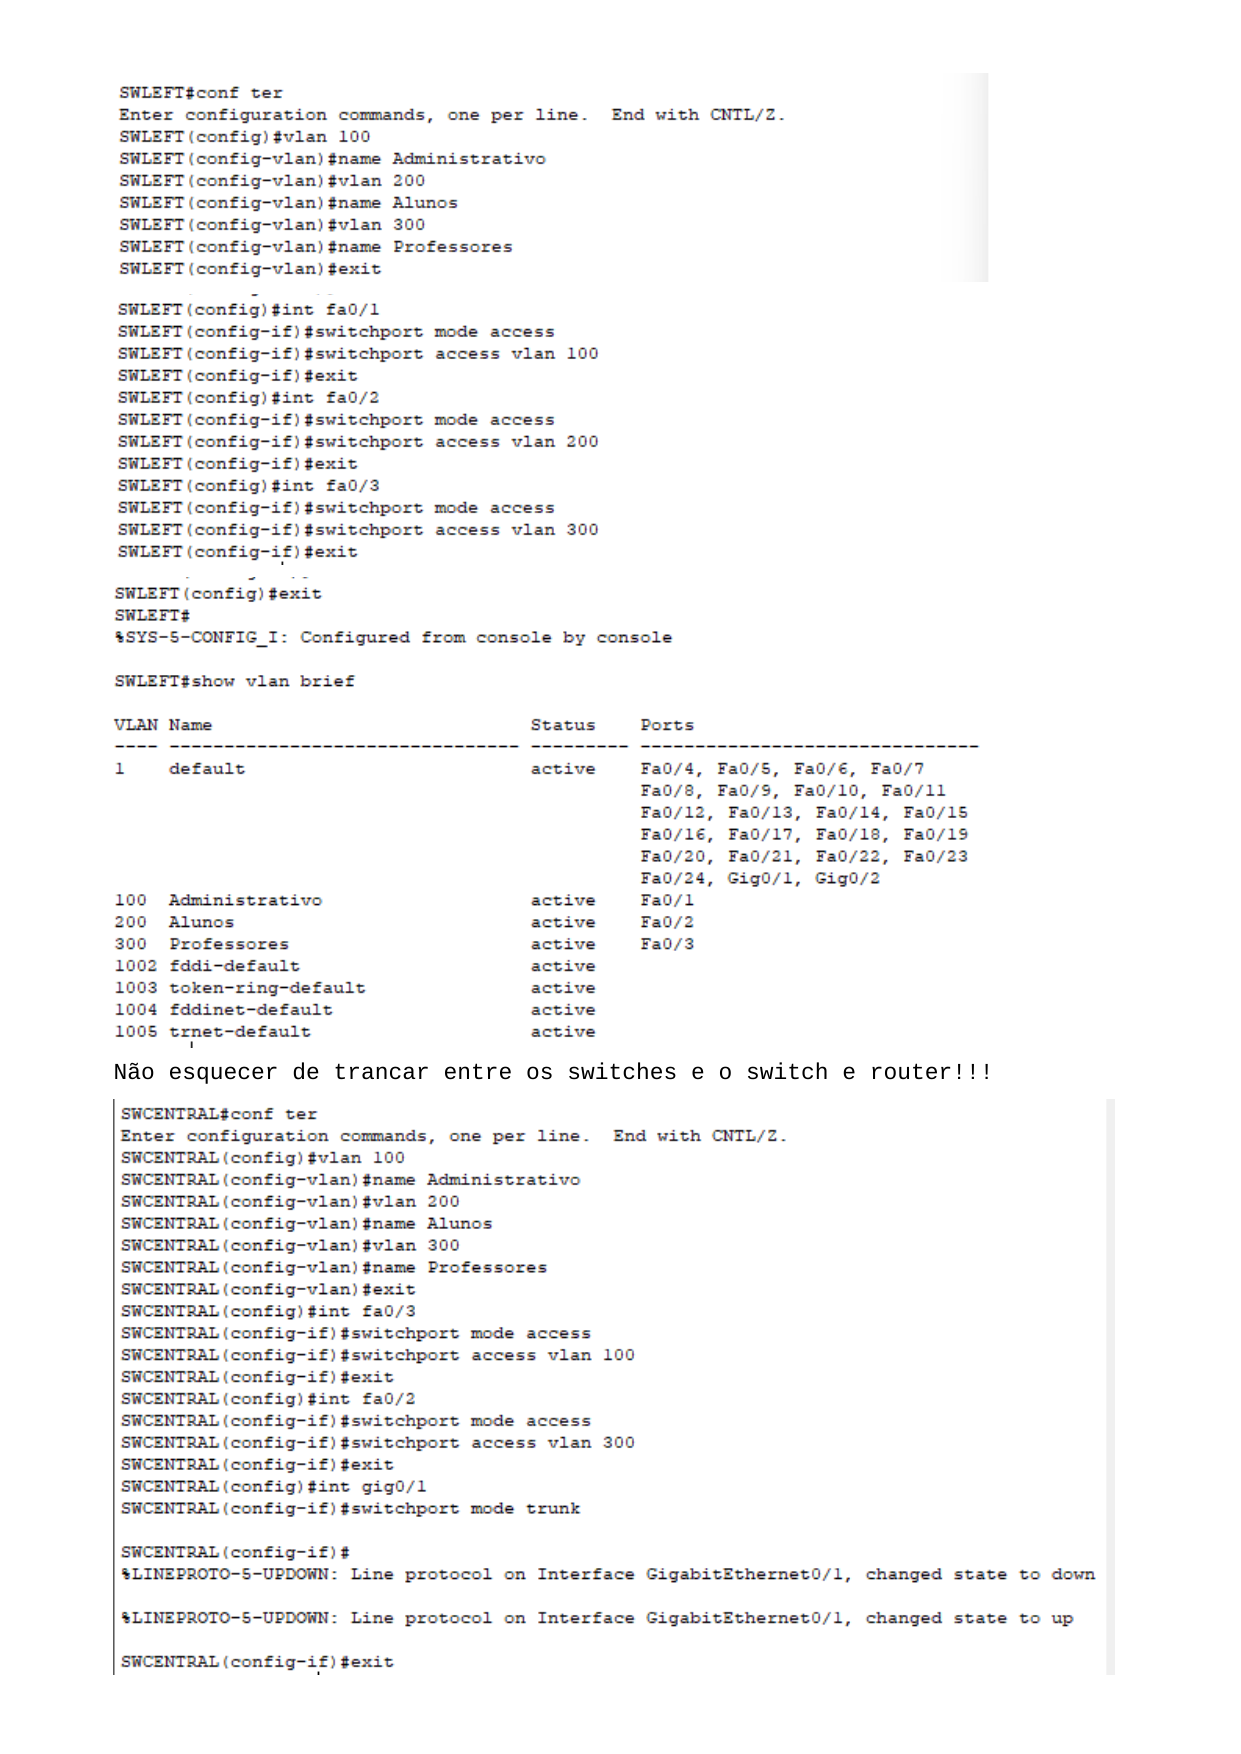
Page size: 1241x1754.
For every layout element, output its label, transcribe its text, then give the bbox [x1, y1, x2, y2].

text Não esquecer de trancar entre os switches e o switch e router!!! [113, 1060, 1137, 1086]
